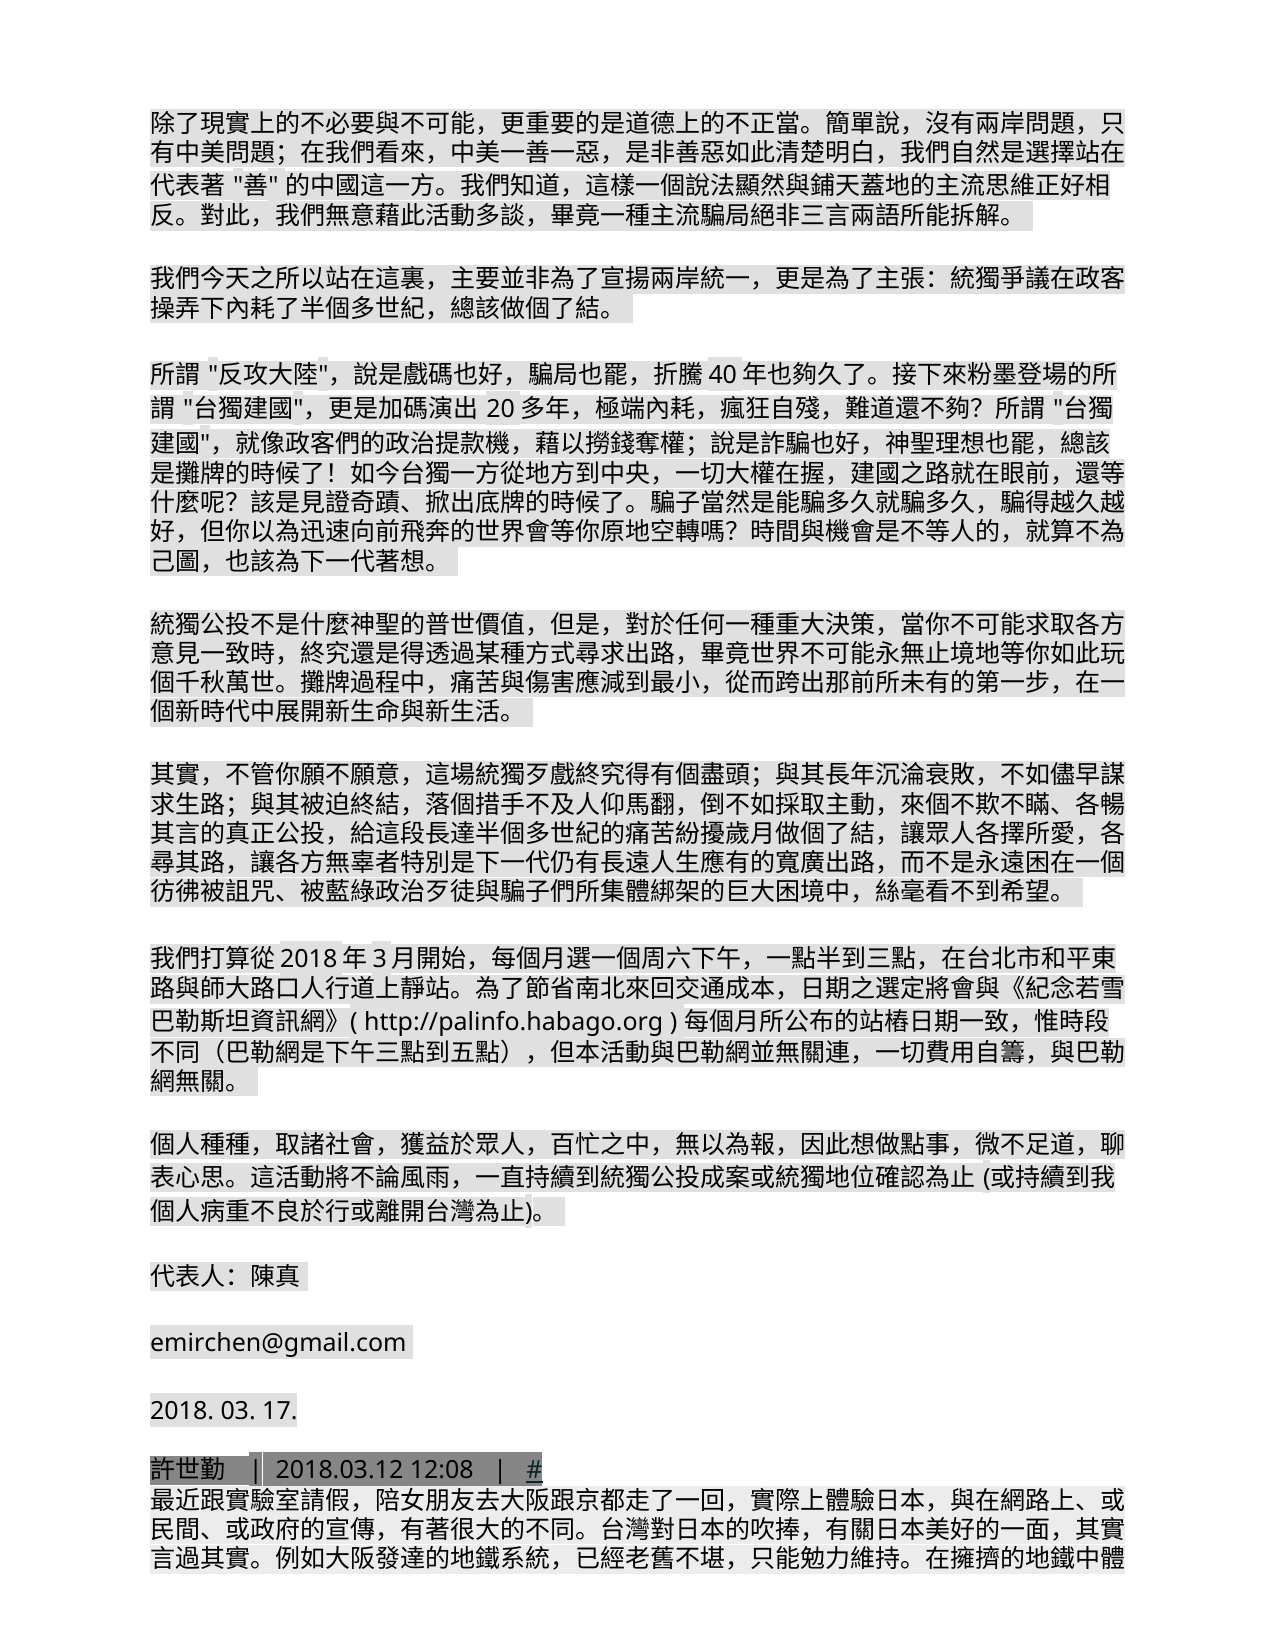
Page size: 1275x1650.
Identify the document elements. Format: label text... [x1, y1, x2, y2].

text 最近跟實驗室請假，陪女朋友去大阪跟京都走了一回，實際上體驗日本，與在網路上、或民間、或政府的宣傳，有著很大的不同。台灣對日本的吹捧，有關日本美好的一面，其實言過其實。例如大阪發達的地鐵系統，已經老舊不堪，只能勉力維持。在擁擠的地鐵中體會日本的上班族上下班的景況，日本青壯年的社會活力低落，反倒是日本的老人充滿朝氣。所謂的職人精神，在更大方面來講體現於一種隱微的階級社會制度。在國際化方面，日本在各方面雖然包裝為一個充滿國際化的國家，但是人民對於外國人情感上卻是排斥的，即便是見到金髮碧眼的洋人也是。只是對於洋人，日本人心目中的排斥來自於自卑，對於亞洲人，其心目中的排斥來自於蔑視。日本人在對其文化上的包裝，其實只是一種緬懷於過去的精神，我倒是感受不到一些人所吹捧那般，「優越」與「深奧」的日本文化。台灣人對日本美好的想像，其實只是「夕陽無限好」的浪漫情懷，但是日本已經日落了。 我過去到法國參加會議，同樣體會了當地人上下班時的情景，與當地人交談，感覺充滿了活力。但在日本，多數人似乎缺乏精力。可能是泡沫經濟帶來的無奈吧！反倒在台灣，每個人都還有很大的力氣可以去抱怨。如果可以把這些抱怨的精力用來開創，其實今天的台灣不會走向夕陽西下。另外我曾經參加兩岸青年學生的交流，十幾年前的事，那時的北京與上海，雖然看起來鬧哄哄的，卻又亂中有序，人民比起台灣又更有活力，當地也不是如同政府及媒體所宣傳的那般不堪。當時我跟北京及上海的人交談，大陸同胞的想法其實並不封閉。 在日本的市場走走逛逛，其中不乏金髮碧眼的洋人，不過理應鬧哄哄的市場，洋人卻也拘謹。對比我過去走在北京及上海的市場，三不五時卻可以看到老外跟老闆殺價或大聲吆喝的畫面！日本人一面向著世界開放，但總感覺外國人與日本人之間有著一種無形的隔閡；中國人在世界上被妖魔化久了，可是庶民與外國人之間卻又能水乳交融。中國崛起的事實，不只是單方面政策與形勢上使然，人民求新求變的活力更是崛起的主要動力。 [150, 1486, 1125, 1574]
text 許世勤 | 2018.03.12 12:08 | # [150, 1452, 1125, 1486]
text 除了現實上的不必要與不可能，更重要的是道德上的不正當。簡單說，沒有兩岸問題，只有中美問題；在我們看來，中美一善一惡，是非善惡如此清楚明白，我們自然是選擇站在代表著 "善" 的中國這一方。我們知道，這樣一個說法顯然與鋪天蓋地的主流思維正好相反。對此，我們無意藉此活動多談，畢竟一種主流騙局絕非三言兩語所能拆解。 我們今天之所以站在這裏，主要並非為了宣揚兩岸統一，更是為了主張：統獨爭議在政客操弄下內耗了半個多世紀，總該做個了結。 所謂 "反攻大陸"，說是戲碼也好，騙局也罷，折騰40年也夠久了。接下來粉墨登場的所謂 "台獨建國"，更是加碼演出 20多年，極端內耗，瘋狂自殘，難道還不夠？所謂 "台獨建國"，就像政客們的政治提款機，藉以撈錢奪權；說是詐騙也好，神聖理想也罷，總該是攤牌的時候了！如今台獨一方從地方到中央，一切大權在握，建國之路就在眼前，還等什麼呢？該是見證奇蹟、掀出底牌的時候了。騙子當然是能騙多久就騙多久，騙得越久越好，但你以為迅速向前飛奔的世界會等你原地空轉嗎？時間與機會是不等人的，就算不為己圖，也該為下一代著想。 統獨公投不是什麼神聖的普世價值，但是，對於任何一種重大決策，當你不可能求取各方意見一致時，終究還是得透過某種方式尋求出路，畢竟世界不可能永無止境地等你如此玩個千秋萬世。攤牌過程中，痛苦與傷害應減到最小，從而跨出那前所未有的第一步，在一個新時代中展開新生命與新生活。 其實，不管你願不願意，這場統獨歹戲終究得有個盡頭；與其長年沉淪衰敗，不如儘早謀求生路；與其被迫終結，落個措手不及人仰馬翻，倒不如採取主動，來個不欺不瞞、各暢其言的真正公投，給這段長達半個多世紀的痛苦紛擾歲月做個了結，讓眾人各擇所愛，各尋其路，讓各方無辜者特別是下一代仍有長遠人生應有的寬廣出路，而不是永遠困在一個彷彿被詛咒、被藍綠政治歹徒與騙子們所集體綁架的巨大困境中，絲毫看不到希望。 我們打算從2018年3月開始，每個月選一個周六下午，一點半到三點，在台北市和平東路與師大路口人行道上靜站。為了節省南北來回交通成本，日期之選定將會與《紀念若雪巴勒斯坦資訊網》( http://palinfo.habago.org ) 每個月所公布的站樁日期一致，惟時段不同（巴勒網是下午三點到五點），但本活動與巴勒網並無關連，一切費用自籌，與巴勒網無關。 個人種種，取諸社會，獲益於眾人，百忙之中，無以為報，因此想做點事，微不足道，聊表心思。這活動將不論風雨，一直持續到統獨公投成案或統獨地位確認為止 (或持續到我個人病重不良於行或離開台灣為止)。 代表人：陳真 emirchen@gmail.com 2018. 03. 17. [150, 75, 1125, 1427]
